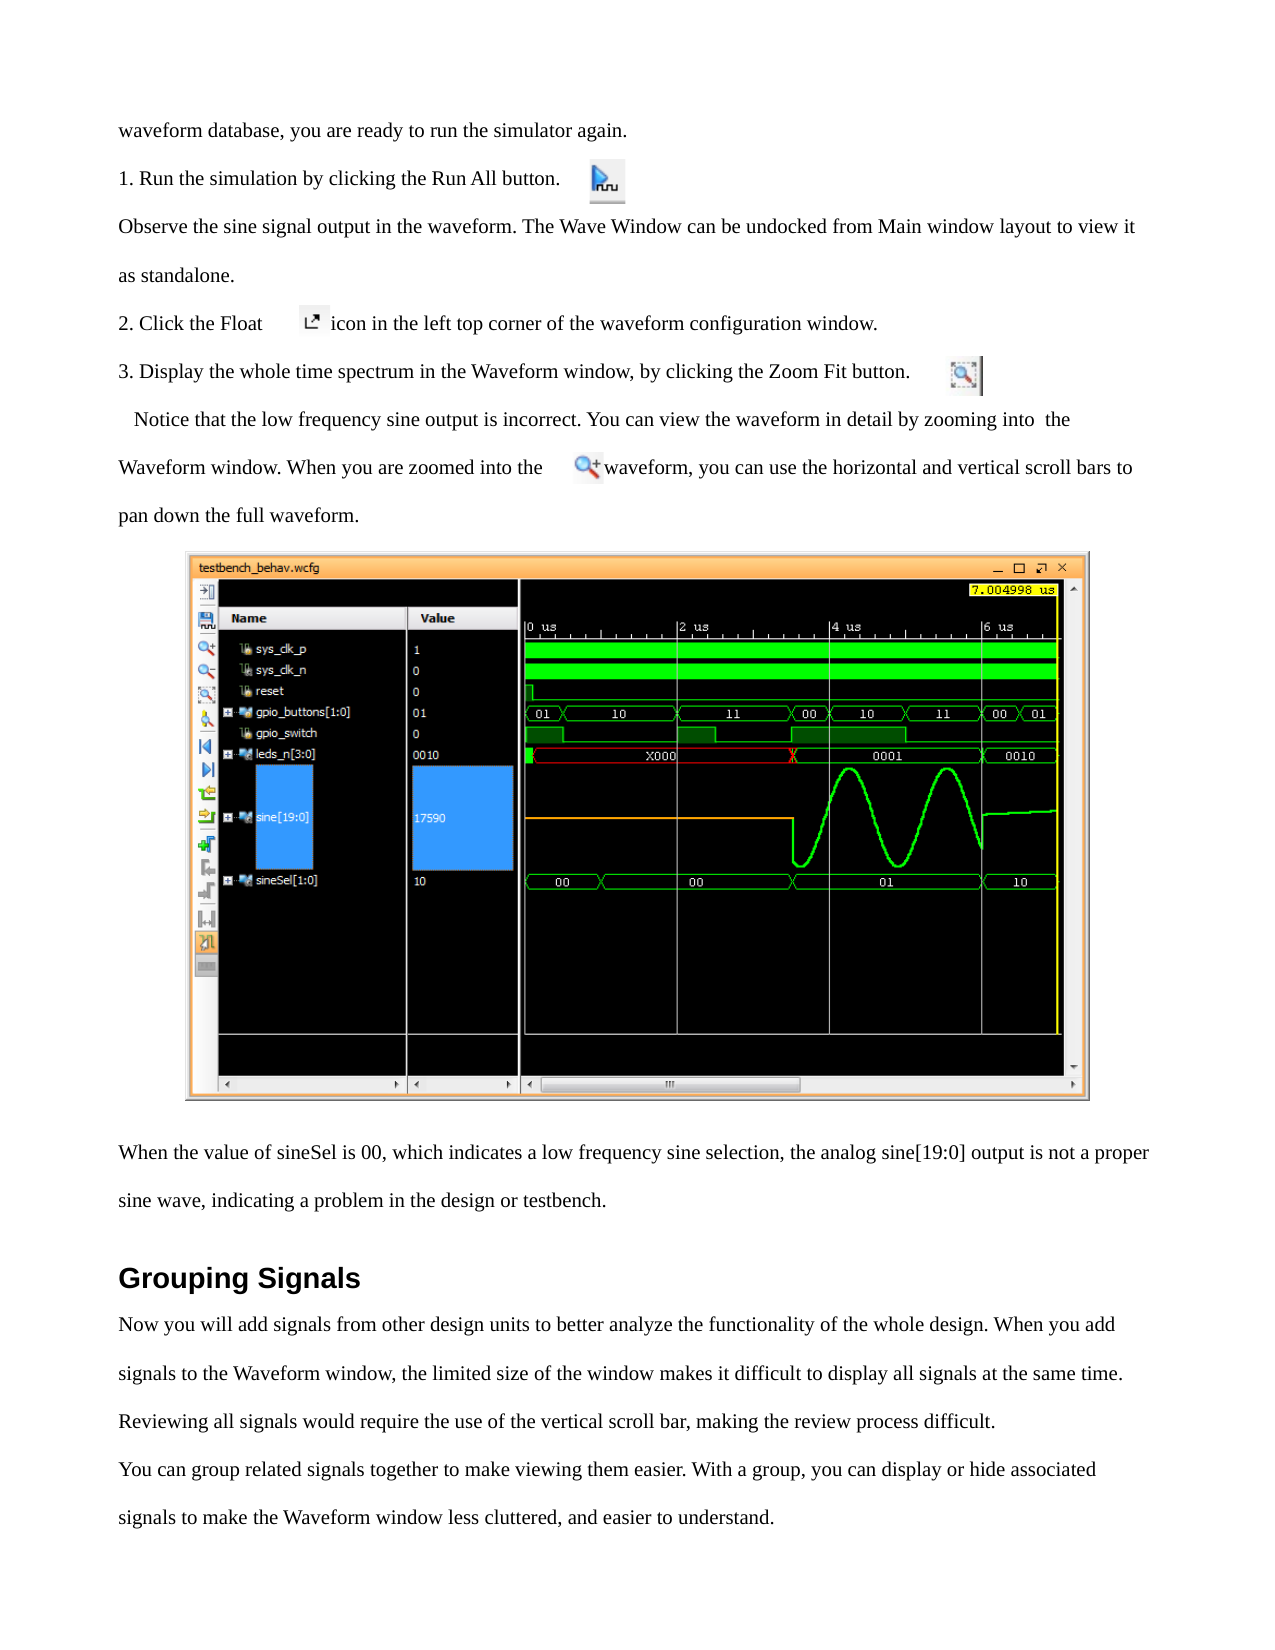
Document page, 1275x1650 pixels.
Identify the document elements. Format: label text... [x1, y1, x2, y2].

text You can group related signals together to make viewing them easier. With a group, you can display or hide associated signals to make the Waveform window less cluttered, and easier to understand. [118, 1457, 1157, 1529]
text 1. Run the simulation by clicking the Run All button. [118, 166, 589, 190]
text [983, 359, 1157, 383]
text 3. Display the whole time spectrum in the Waveform window, by clicking the Zoom Fit button. [118, 359, 945, 383]
text icon in the left top corner of the waveform configuration window. [331, 311, 1157, 335]
text 2. Click the Float [118, 311, 299, 335]
text When the value of sineSel is 00, which indicates a low frequency sine selection, the analog sine[19:0] output is not a proper sine wave, indicating a problem in the design or testbench. [118, 1140, 1157, 1212]
text Observe the sine signal output in the waveform. The Wave Window can be undocked from Main window layout to view it as standalone. [118, 214, 1157, 287]
subtitle Grouping Signals [118, 1261, 1157, 1295]
text Notice that the low frequency sine output is incorrect. You can view the waveform in detail by zooming into the Waveform window. When you are zoomed into the waveform, you can use the horizontal and vertical scroll bars to pan down the full waveform. [118, 407, 1157, 527]
text [626, 166, 1157, 190]
text Now you will add signals from other design units to better analyze the functionality of the whole design. When you add signals to the Waveform window, the limited size of the window makes it difficult to display all signals at the same time. Reviewing all signals would require the use of the vertical scroll bar, making the review process difficult. [118, 1312, 1157, 1433]
text waveform database, you are ready to run the simulator again. [118, 118, 1157, 142]
